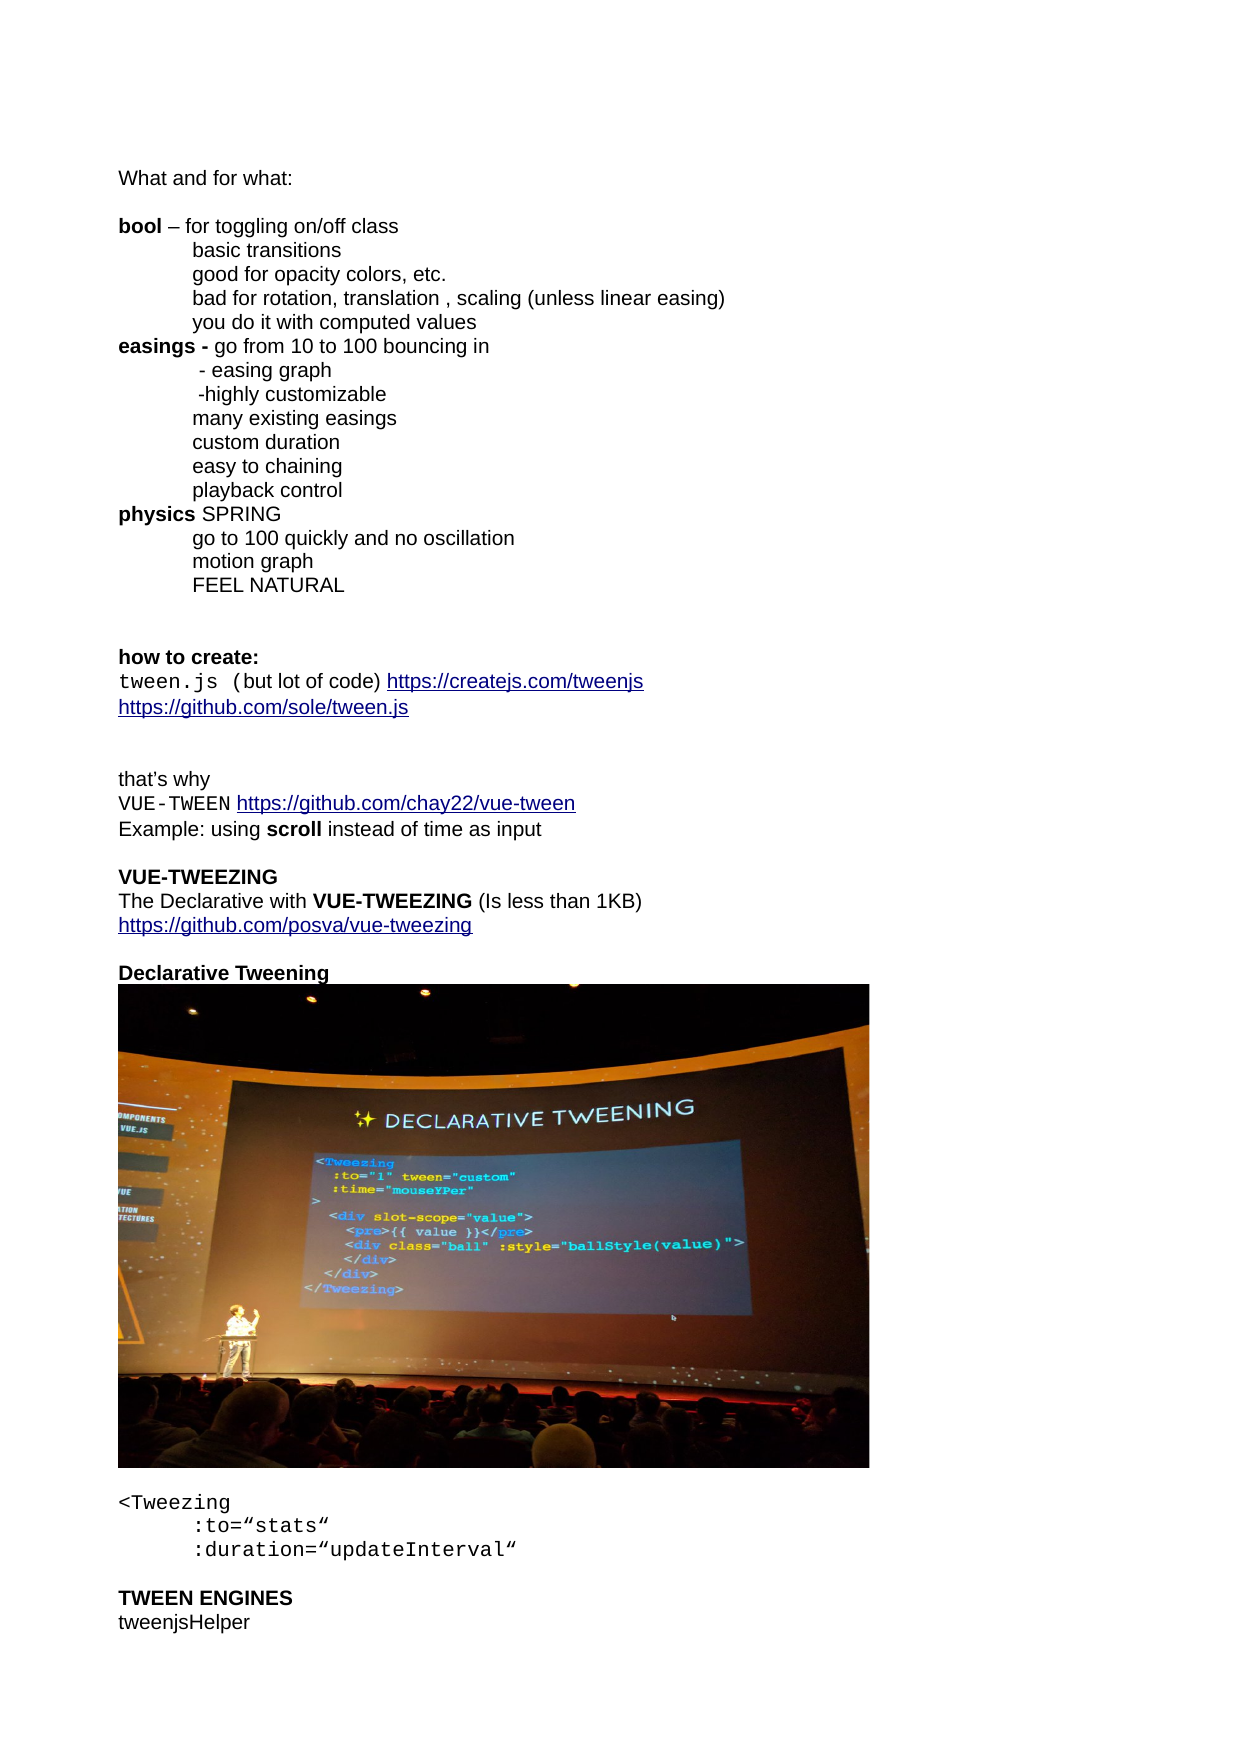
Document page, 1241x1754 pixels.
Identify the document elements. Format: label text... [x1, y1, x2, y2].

text The Declarative with VUE-TWEEZING (Is less than 1KB) [118, 888, 1122, 912]
text <Tweezing [118, 1492, 1122, 1515]
text that’s why VUE-TWEEN https://github.com/chay22/vue-tween [118, 767, 1122, 817]
text - easing graph [118, 358, 1122, 382]
text -highly customizable [118, 382, 1122, 406]
text TWEEN ENGINES [118, 1586, 1122, 1610]
text physics SPRING [118, 501, 1122, 525]
text go to 100 quickly and no oscillation [118, 525, 1122, 549]
text Example: using scroll instead of time as input [118, 817, 1122, 841]
text tween.js (but lot of code) https://createjs.com/tweenjs https://github.com/sole/tween.js [118, 669, 1122, 719]
text motion graph FEEL NATURAL [118, 549, 1122, 597]
text playback control [118, 477, 1122, 501]
text bool – for toggling on/off class [118, 214, 1122, 238]
text bad for rotation, translation , scaling (unless linear easing) [118, 286, 1122, 310]
text you do it with computed values [118, 310, 1122, 334]
text easy to chaining [118, 453, 1122, 477]
text https://github.com/posva/vue-tweezing [118, 912, 1122, 936]
text how to create: [118, 645, 1122, 669]
text good for opacity colors, etc. [118, 262, 1122, 286]
text basic transitions [118, 238, 1122, 262]
text easings - go from 10 to 100 bouncing in [118, 334, 1122, 358]
text VUE-TWEEZING [118, 841, 1122, 888]
text What and for what: [118, 166, 1122, 190]
text custom duration [118, 429, 1122, 453]
text Declarative Tweening [118, 960, 1122, 1468]
text tweenjsHelper [118, 1610, 1122, 1634]
text many existing easings [118, 406, 1122, 429]
text :to=“stats“ :duration=“updateInterval“ [118, 1515, 1122, 1563]
